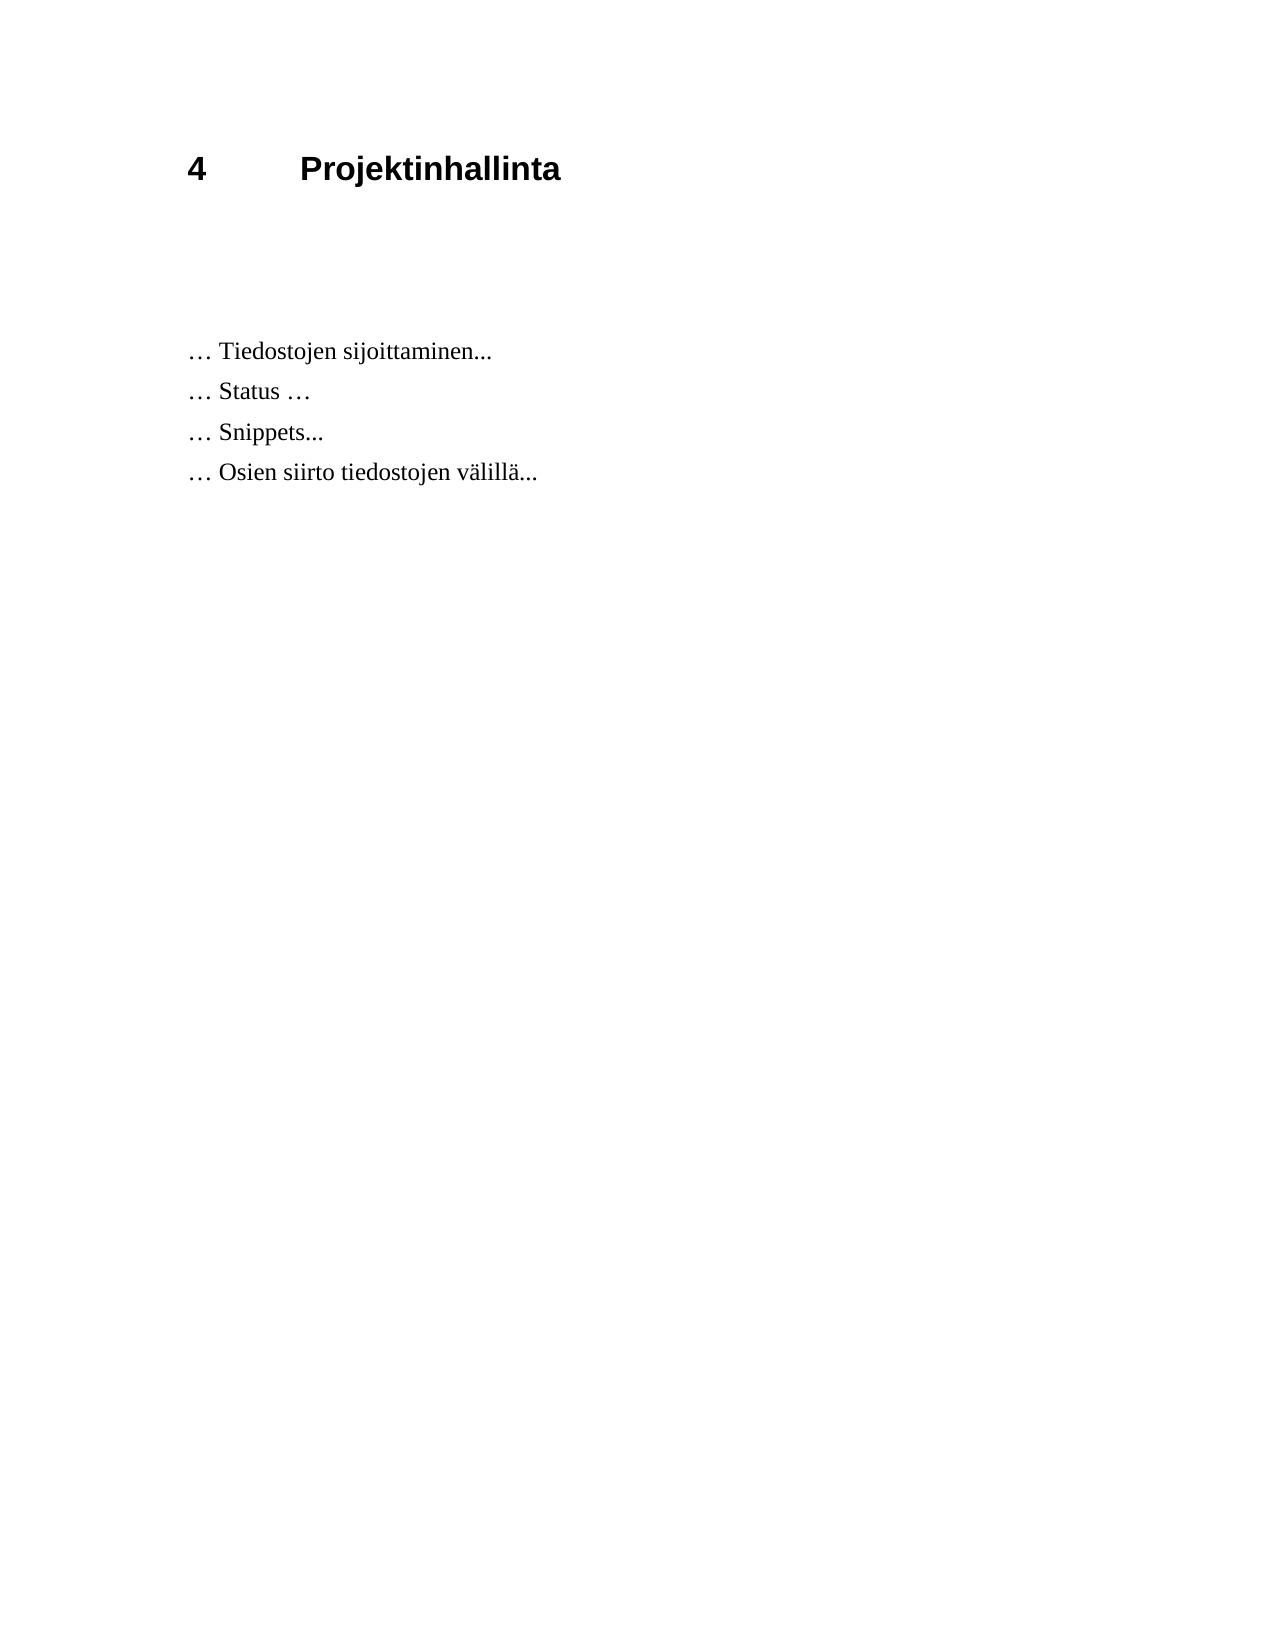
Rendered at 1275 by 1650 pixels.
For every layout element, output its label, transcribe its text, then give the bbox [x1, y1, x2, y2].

subtitle Projektinhallinta [187, 150, 1087, 187]
text … Tiedostojen sijoittaminen... [187, 337, 1087, 365]
text … Status … [187, 377, 1087, 405]
text … Osien siirto tiedostojen välillä... [187, 458, 1087, 486]
text … Snippets... [187, 418, 1087, 445]
